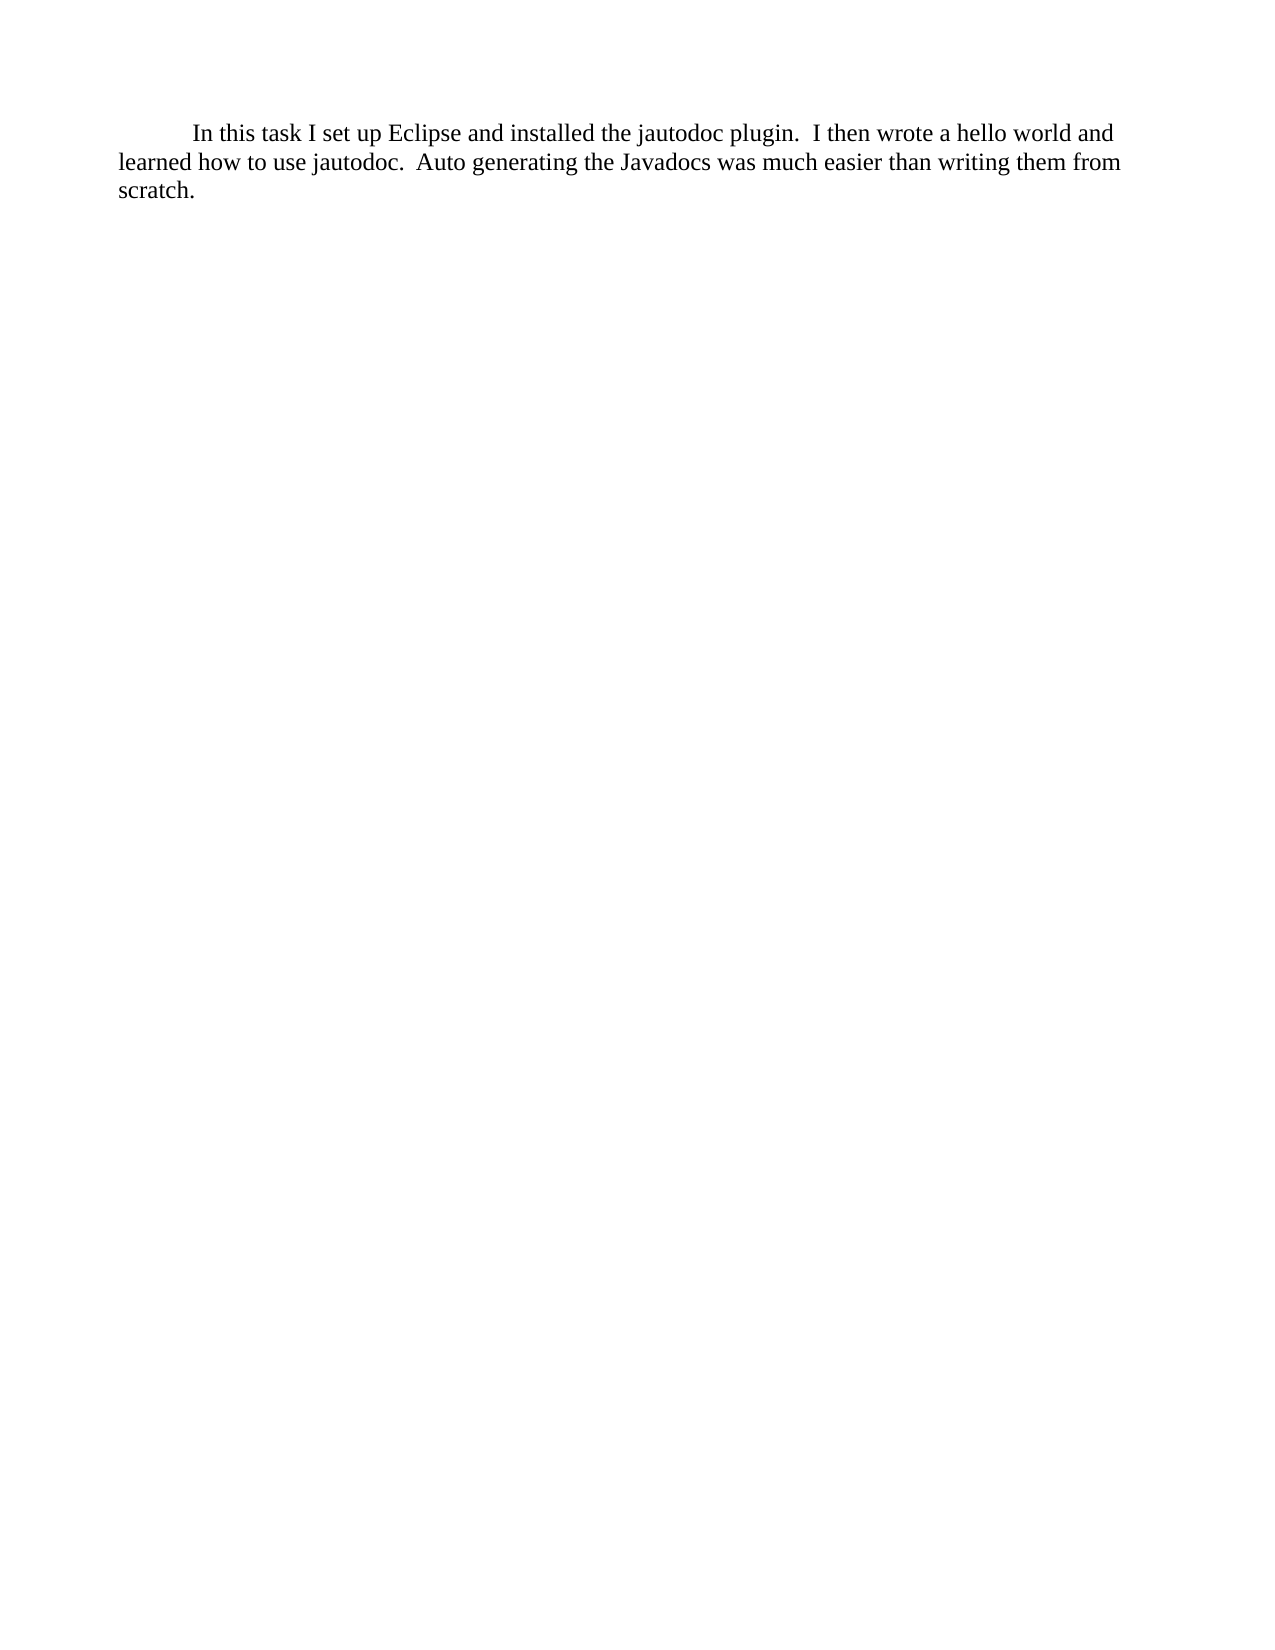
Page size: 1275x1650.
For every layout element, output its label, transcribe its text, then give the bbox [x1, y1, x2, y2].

text In this task I set up Eclipse and installed the jautodoc plugin. I then wrote a hello world and learned how to use jautodoc. Auto generating the Javadocs was much easier than writing them from scratch. [118, 118, 1157, 204]
